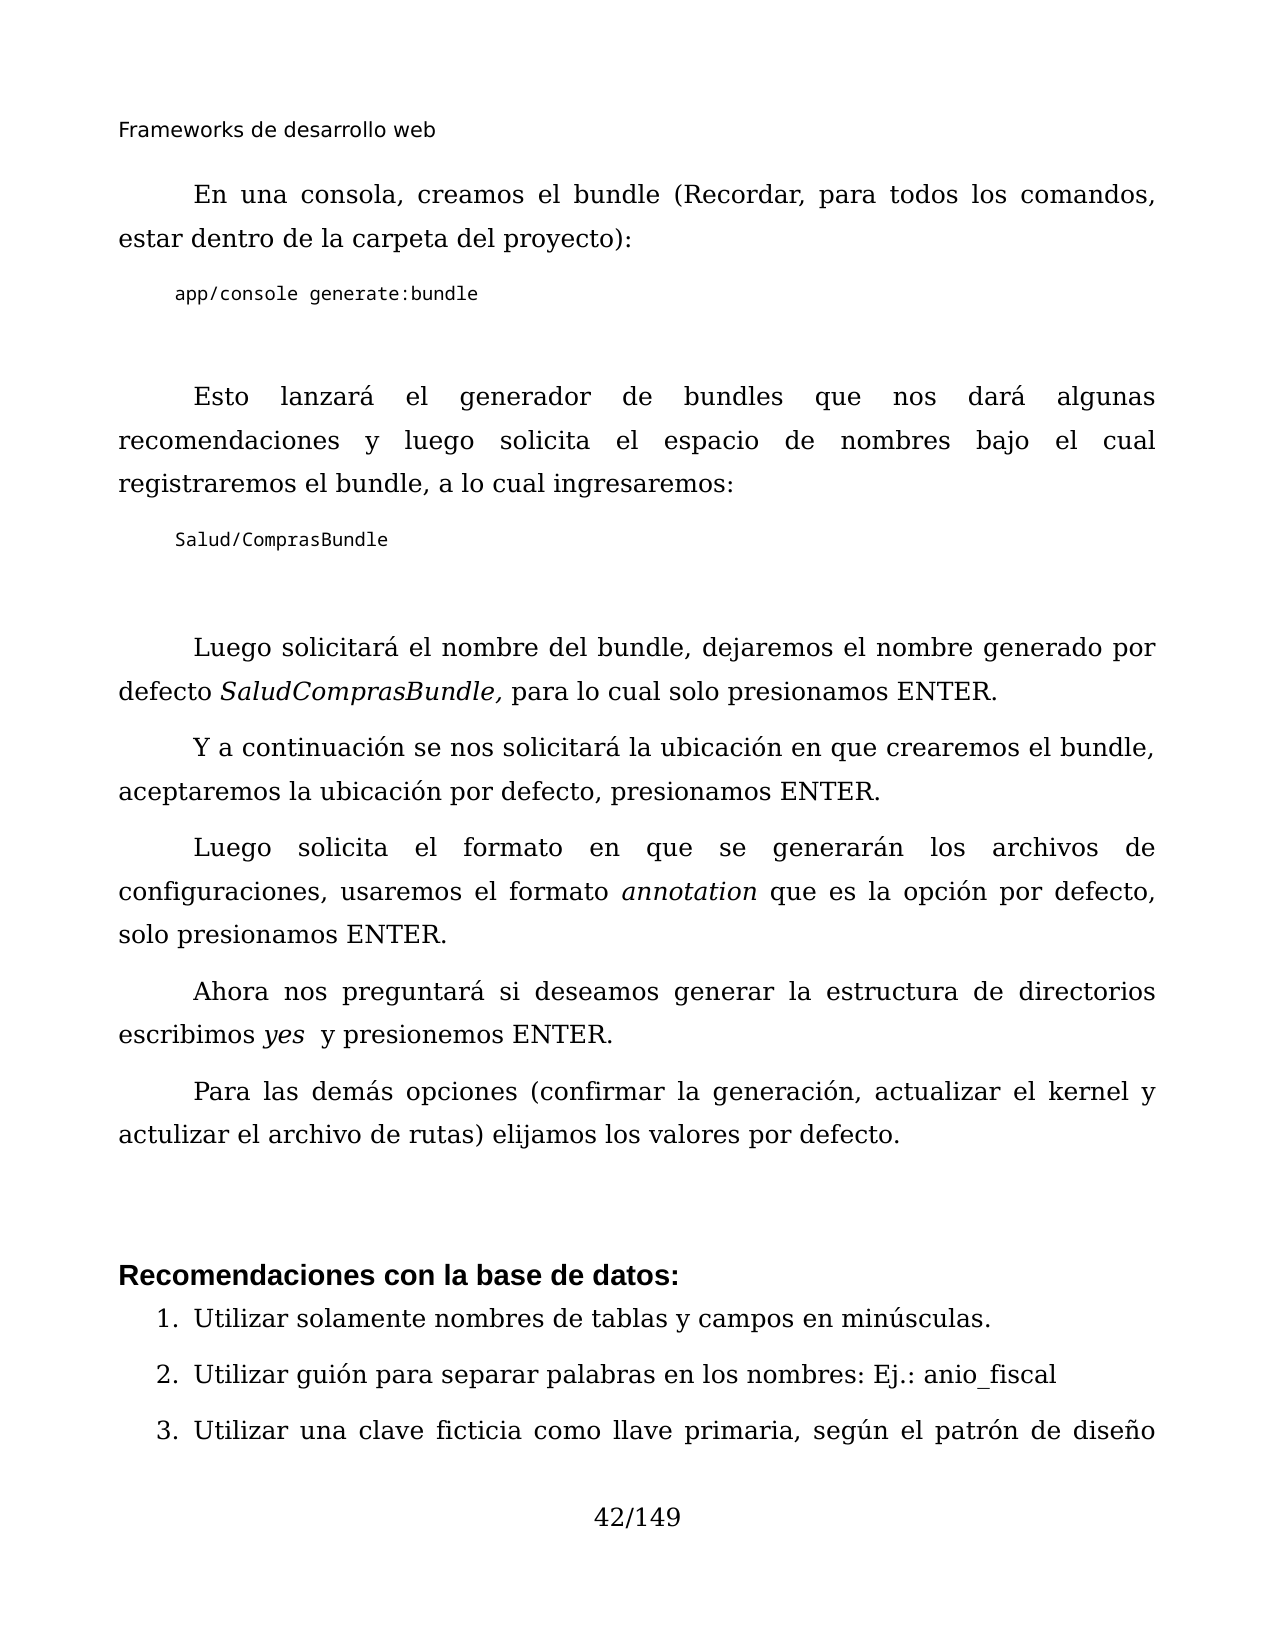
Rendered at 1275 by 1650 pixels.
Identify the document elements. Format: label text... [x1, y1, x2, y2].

text Ahora nos preguntará si deseamos generar la estructura de directorios escribimos yes y presionemos ENTER. [118, 977, 1157, 1049]
subtitle Recomendaciones con la base de datos: [118, 1258, 1157, 1291]
text Esto lanzará el generador de bundles que nos dará algunas recomendaciones y luego solicita el espacio de nombres bajo el cual registraremos el bundle, a lo cual ingresaremos: [118, 382, 1157, 499]
text En una consola, creamos el bundle (Recordar, para todos los comandos, estar dentro de la carpeta del proyecto): [118, 181, 1157, 254]
text Para las demás opciones (confirmar la generación, actualizar el kernel y actulizar el archivo de rutas) elijamos los valores por defecto. [118, 1077, 1157, 1149]
text Salud/ComprasBundle [118, 526, 1157, 551]
list Utilizar guión para separar palabras en los nombres: Ej.: anio_fiscal [156, 1360, 1157, 1389]
text Luego solicita el formato en que se generarán los archivos de configuraciones, usaremos el formato annotation que es la opción por defecto, solo presionamos ENTER. [118, 833, 1157, 949]
list Utilizar una clave ficticia como llave primaria, según el patrón de diseño [156, 1416, 1157, 1446]
text Luego solicitará el nombre del bundle, dejaremos el nombre generado por defecto SaludComprasBundle, para lo cual solo presionamos ENTER. [118, 633, 1157, 706]
text Y a continuación se nos solicitará la ubicación en que crearemos el bundle, aceptaremos la ubicación por defecto, presionamos ENTER. [118, 733, 1157, 806]
text app/console generate:bundle [118, 281, 1157, 306]
list Utilizar solamente nombres de tablas y campos en minúsculas. [156, 1304, 1157, 1333]
